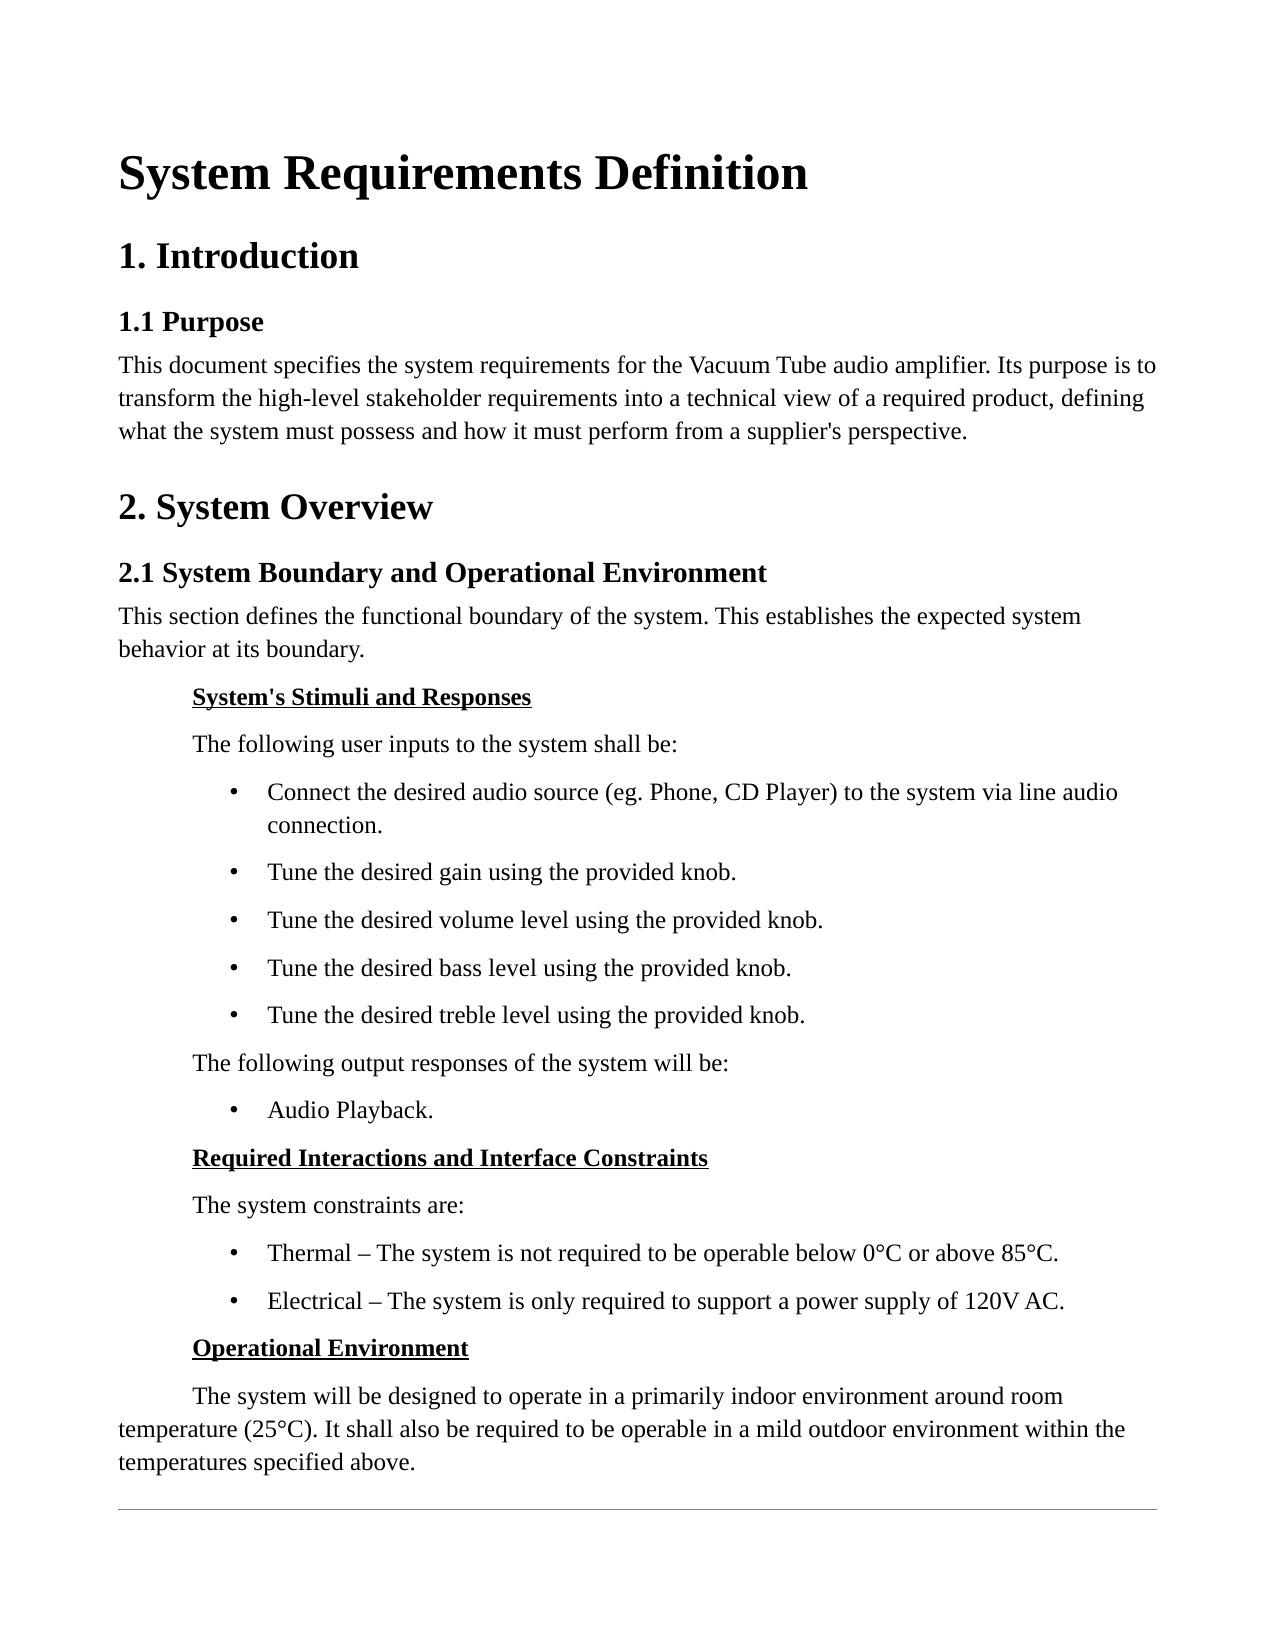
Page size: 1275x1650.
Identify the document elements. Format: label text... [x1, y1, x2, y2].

text This section defines the functional boundary of the system. This establishes the expected system behavior at its boundary. [118, 601, 1157, 663]
text This document specifies the system requirements for the Vacuum Tube audio amplifier. Its purpose is to transform the high-level stakeholder requirements into a technical view of a required product, defining what the system must possess and how it must perform from a supplier's perspective. [118, 350, 1157, 445]
subtitle System Requirements Definition [118, 143, 1157, 201]
list Thermal – The system is not required to be operable below 0°C or above 85°C. [229, 1238, 1157, 1267]
text System's Stimuli and Responses [118, 682, 1157, 710]
list Operational Environment [162, 1333, 1157, 1362]
text The following user inputs to the system shall be: [118, 729, 1157, 758]
list Tune the desired gain using the provided knob. [229, 857, 1157, 886]
text The system will be designed to operate in a primarily indoor environment around room temperature (25°C). It shall also be required to be operable in a mild outdoor environment within the temperatures specified above. [118, 1381, 1157, 1476]
subtitle 1. Introduction [118, 234, 1157, 277]
text The system constraints are: [118, 1191, 1157, 1219]
list Tune the desired bass level using the provided knob. [229, 953, 1157, 981]
list Connect the desired audio source (eg. Phone, CD Player) to the system via line audio connection. [229, 777, 1157, 838]
subtitle 1.1 Purpose [118, 304, 1157, 338]
list Required Interactions and Interface Constraints [162, 1143, 1157, 1172]
text The following output responses of the system will be: [118, 1048, 1157, 1077]
list Tune the desired volume level using the provided knob. [229, 905, 1157, 934]
list Audio Playback. [229, 1095, 1157, 1124]
subtitle 2.1 System Boundary and Operational Environment [118, 555, 1157, 588]
subtitle 2. System Overview [118, 485, 1157, 528]
list Electrical – The system is only required to support a power supply of 120V AC. [229, 1286, 1157, 1314]
list Tune the desired treble level using the provided knob. [229, 1000, 1157, 1029]
